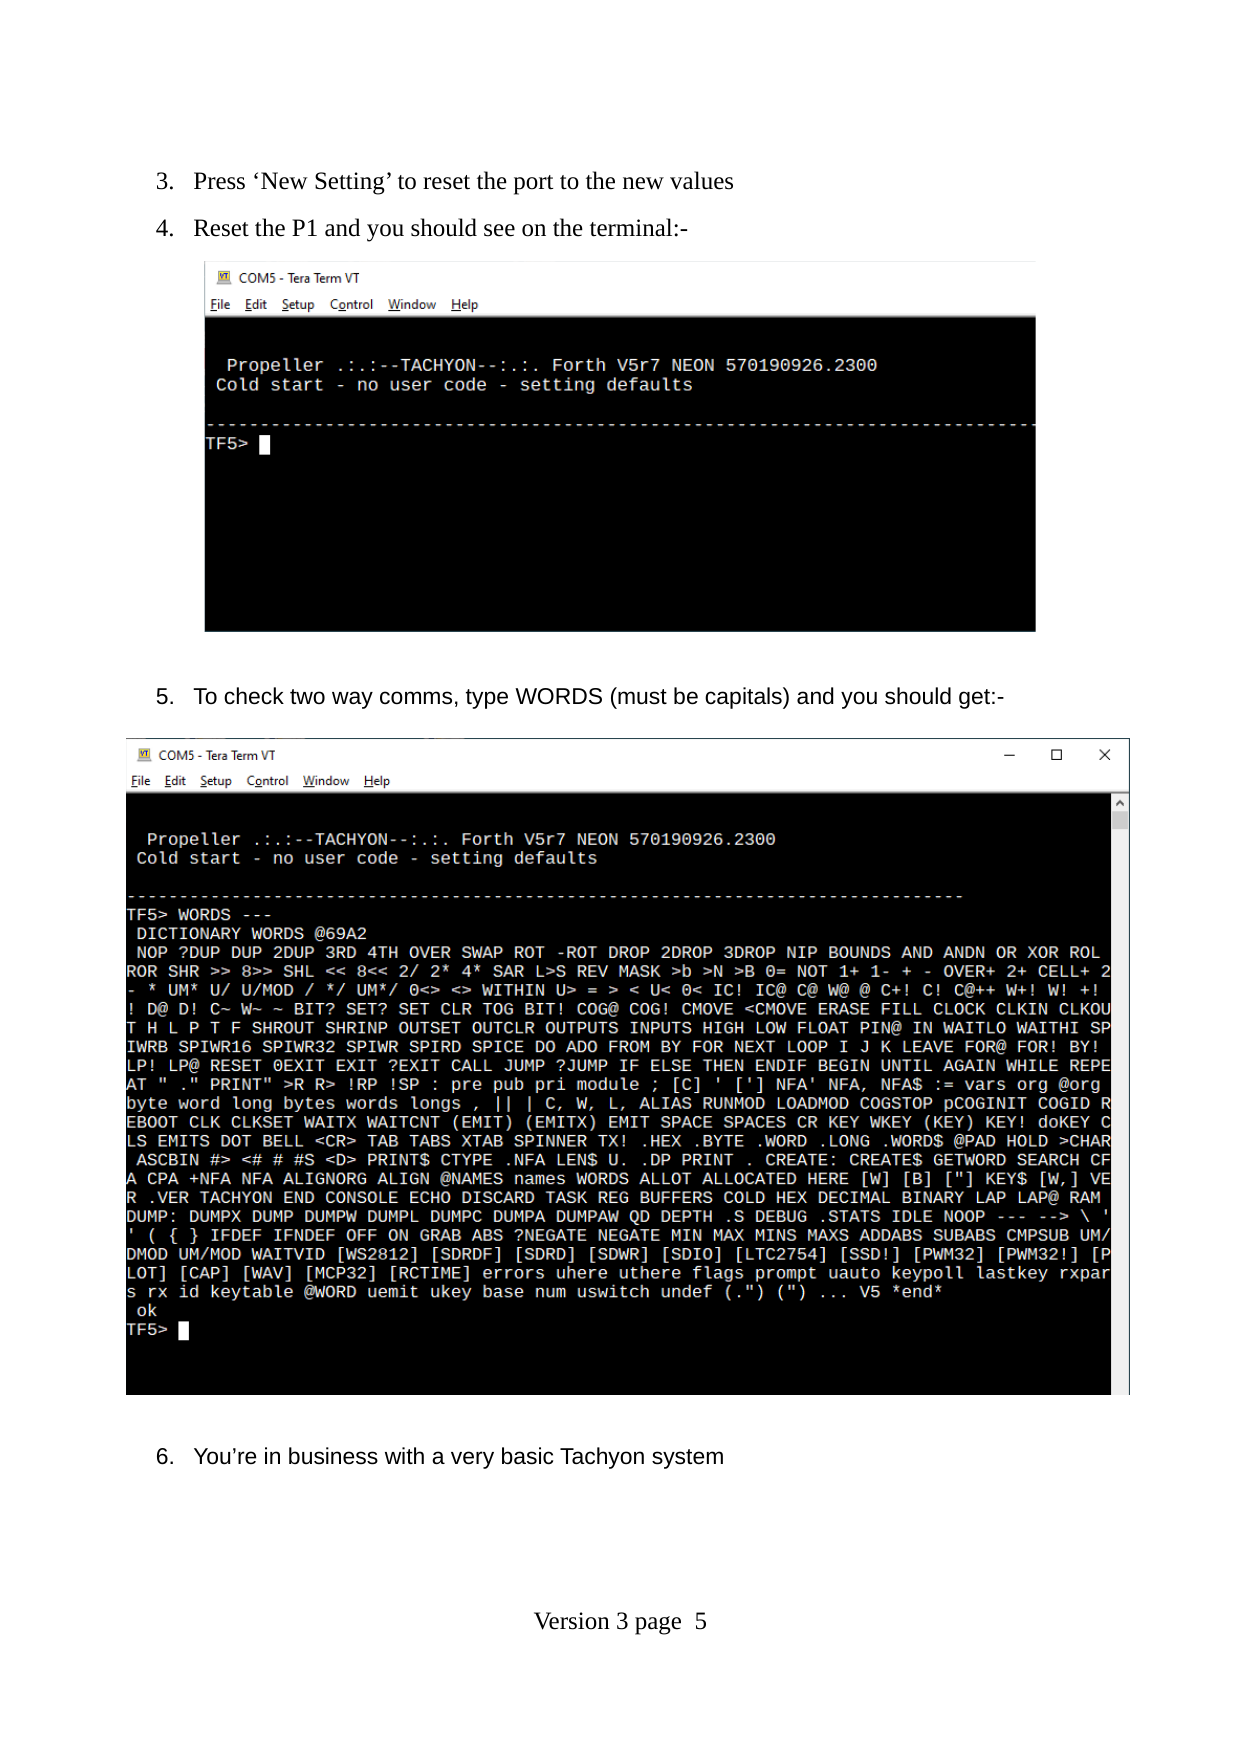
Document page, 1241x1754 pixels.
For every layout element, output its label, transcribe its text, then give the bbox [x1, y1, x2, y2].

list You’re in business with a very basic Tachyon system [156, 1443, 1122, 1470]
list To check two way comms, type WORDS (must be capitals) and you should get:- [156, 683, 1122, 710]
list Press ‘New Setting’ to reset the port to the new values [156, 166, 1122, 194]
list Reset the P1 and you should see on the terminal:- [156, 213, 1122, 242]
picture [204, 261, 1036, 632]
picture [126, 738, 1130, 1395]
